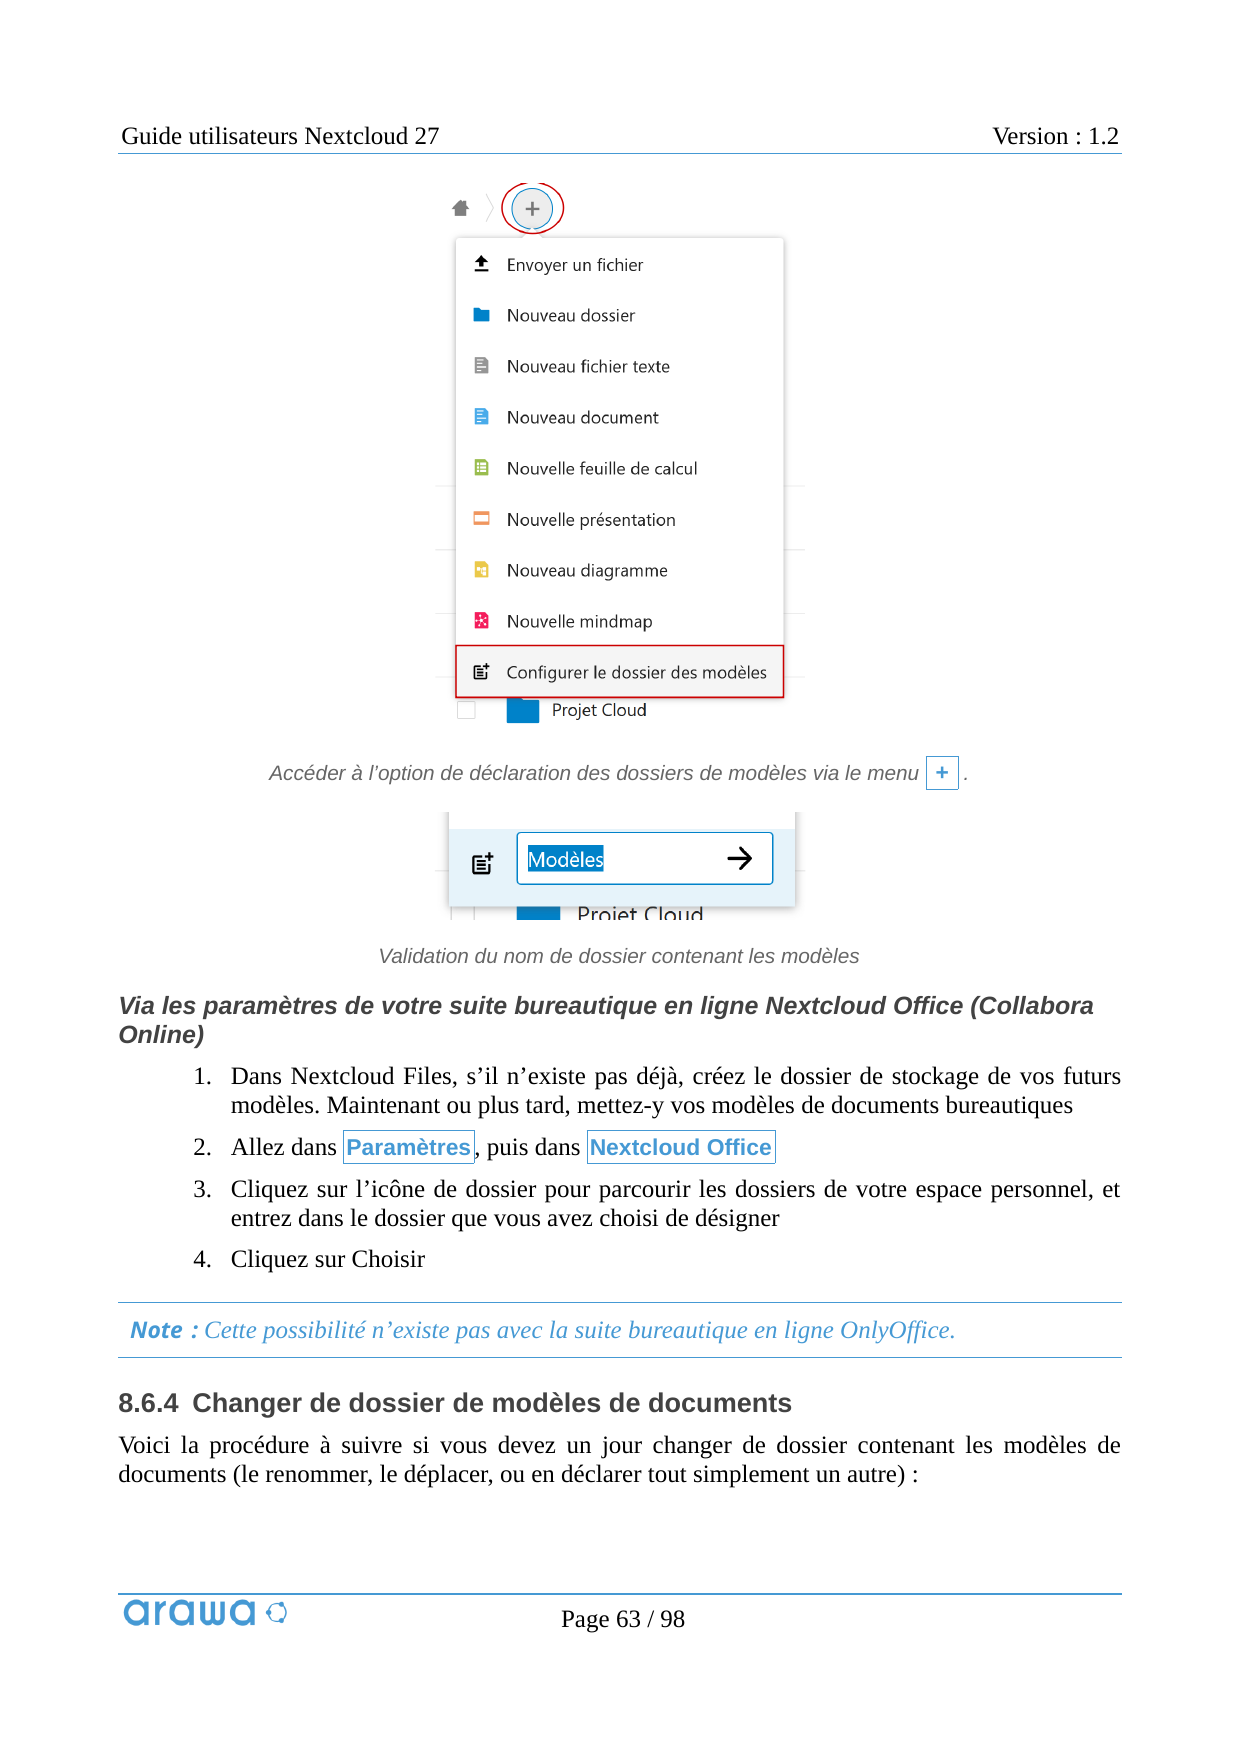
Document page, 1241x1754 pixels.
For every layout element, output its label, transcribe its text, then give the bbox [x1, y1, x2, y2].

picture [435, 183, 805, 733]
picture [434, 812, 806, 920]
text Voici la procédure à suivre si vous devez un jour changer de dossier contenant les modèles de documents (le renommer, le déplacer, ou en déclarer tout simplement un autre) : [118, 1430, 1122, 1488]
list Allez dans Paramètres, puis dans Nextcloud Office [776, 1130, 1122, 1163]
text + [927, 757, 958, 789]
list Allez dans Paramètres, puis dans Nextcloud Office [344, 1131, 474, 1163]
picture [121, 1597, 290, 1628]
list Allez dans Paramètres, puis dans Nextcloud Office [588, 1131, 775, 1163]
list Dans Nextcloud Files, s’il n’existe pas déjà, créez le dossier de stockage de vos futurs modèles. Maintenant ou plus tard, mettez-y vos modèles de documents bureautiques [193, 1061, 1122, 1119]
text Note : Cette possibilité n’existe pas avec la suite bureautique en ligne OnlyOffice. [118, 1303, 1122, 1357]
text . [959, 756, 1122, 789]
list Allez dans Paramètres, puis dans Nextcloud Office [193, 1130, 343, 1163]
subtitle Changer de dossier de modèles de documents [118, 1387, 1122, 1418]
text Validation du nom de dossier contenant les modèles [118, 943, 1122, 967]
subtitle Via les paramètres de votre suite bureautique en ligne Nextcloud Office (Collabora Online) [118, 991, 1122, 1049]
list Allez dans Paramètres, puis dans Nextcloud Office [475, 1130, 587, 1163]
text Accéder à l’option de déclaration des dossiers de modèles via le menu [118, 756, 926, 789]
list Cliquez sur Choisir [193, 1244, 1122, 1273]
list Cliquez sur l’icône de dossier pour parcourir les dossiers de votre espace personnel, et entrez dans le dossier que vous avez choisi de désigner [193, 1174, 1122, 1232]
